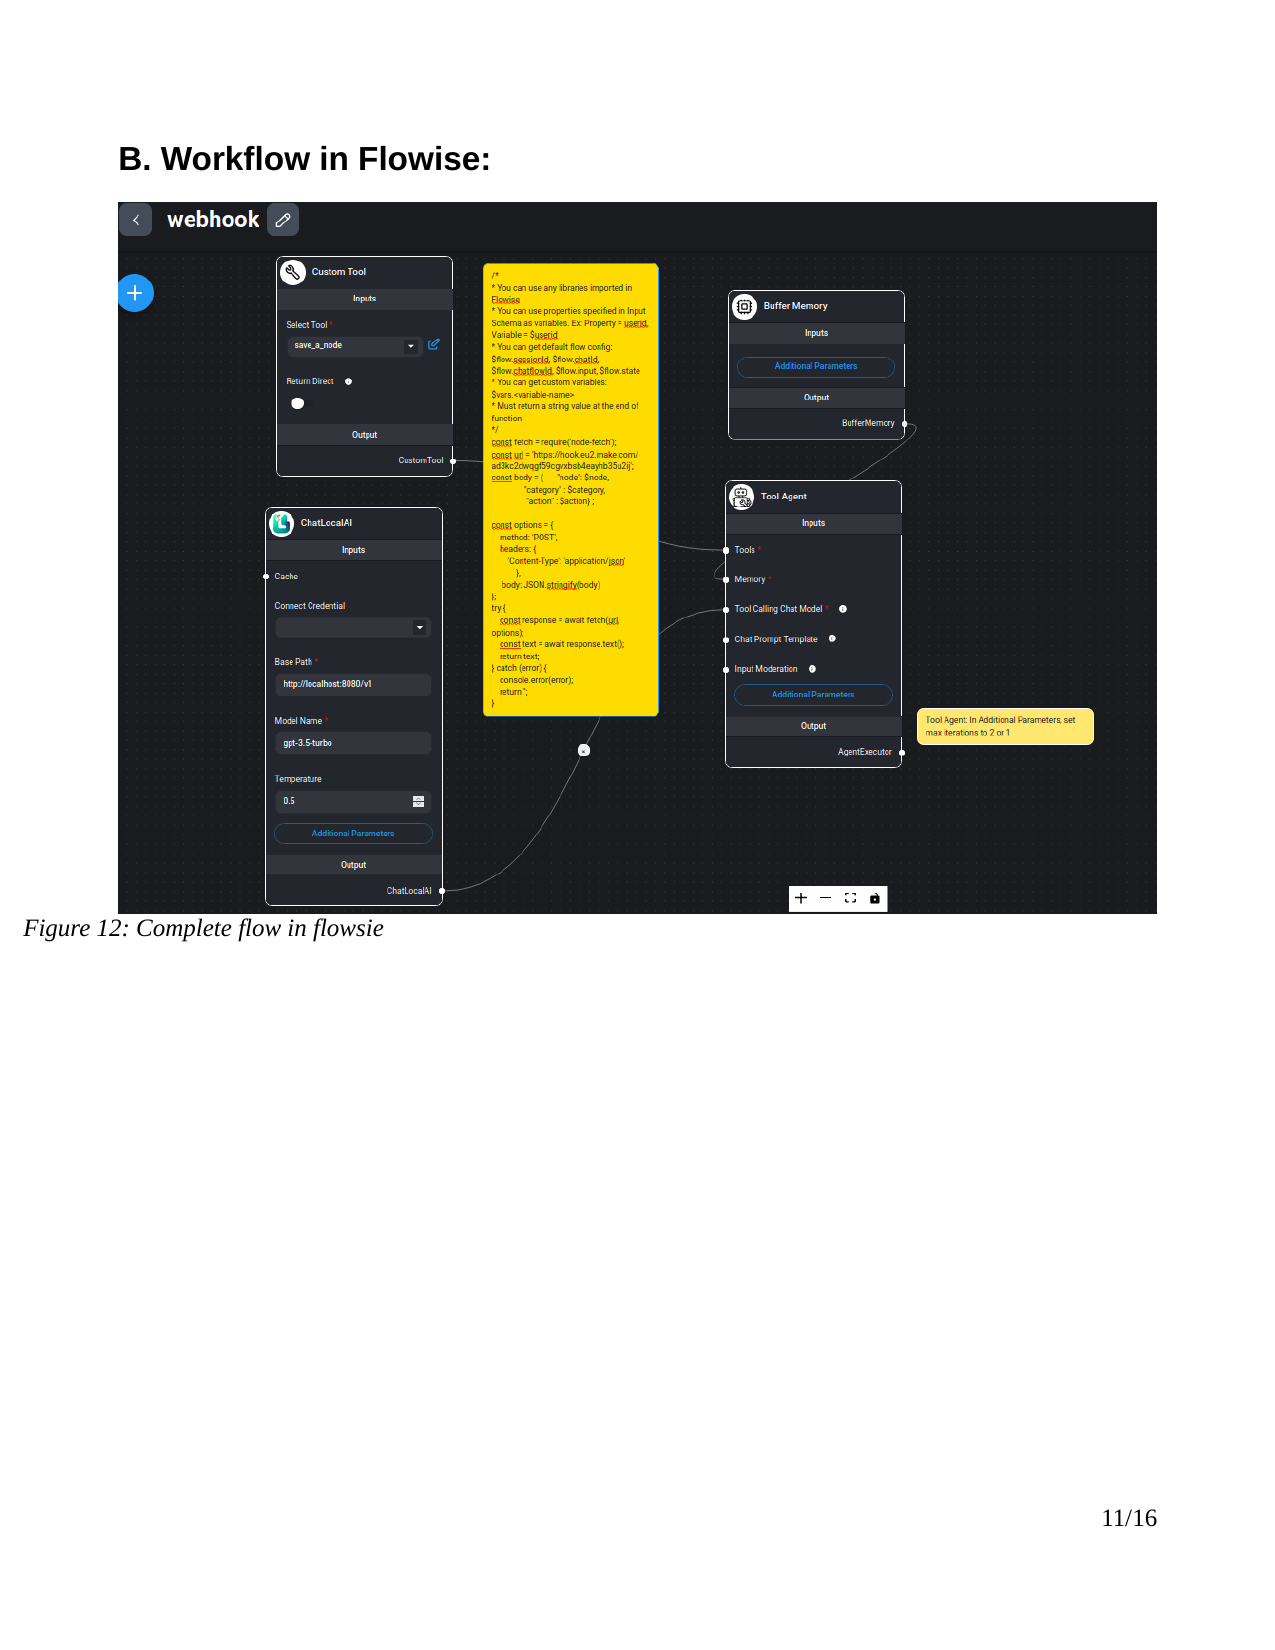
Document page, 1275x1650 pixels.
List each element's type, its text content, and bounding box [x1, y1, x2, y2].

subtitle B. Workflow in Flowise: [118, 139, 1157, 177]
picture [118, 202, 1157, 914]
text Figure 12: Complete flow in flowsie [23, 202, 1252, 942]
